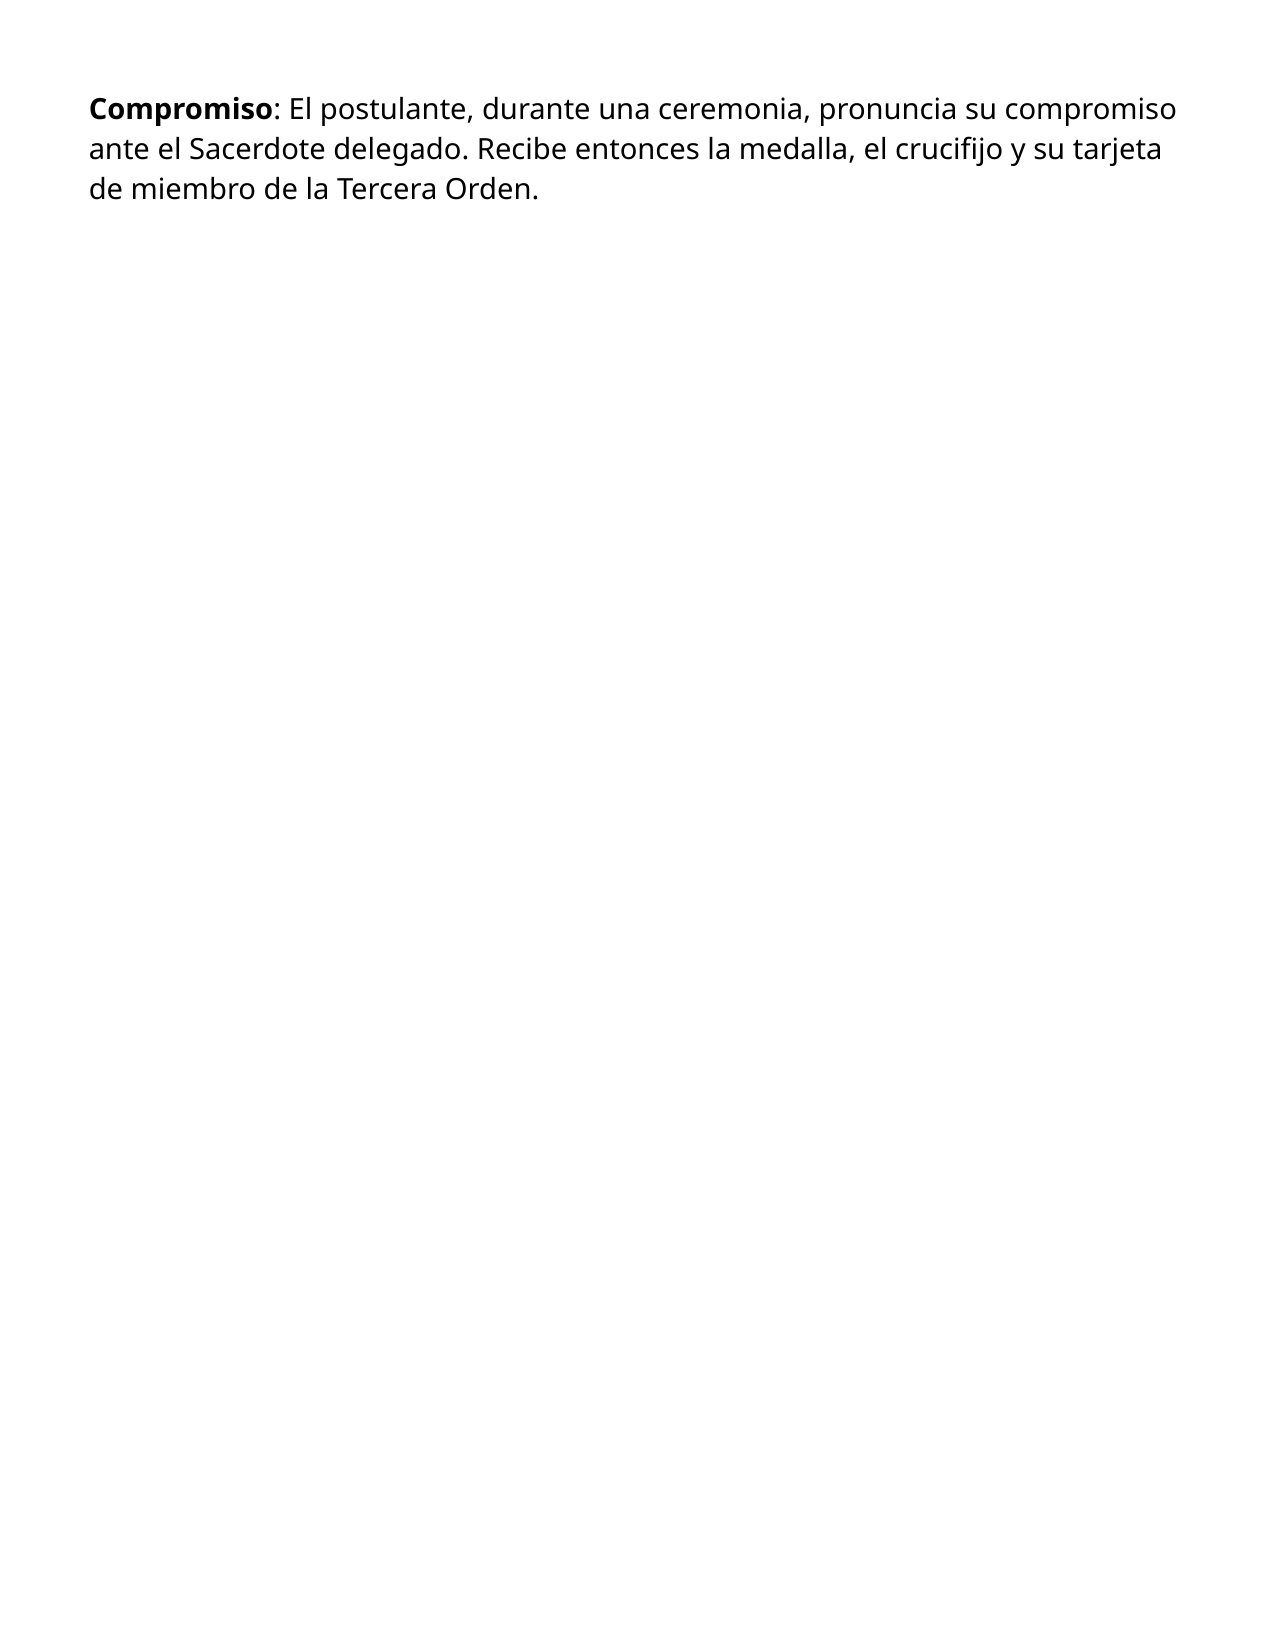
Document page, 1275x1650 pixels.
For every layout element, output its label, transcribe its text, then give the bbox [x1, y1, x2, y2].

text Compromiso: El postulante, durante una ceremonia, pronuncia su compromiso ante el Sacerdote delegado. Recibe entonces la medalla, el crucifijo y su tarjeta de miembro de la Tercera Orden. [88, 88, 1186, 208]
